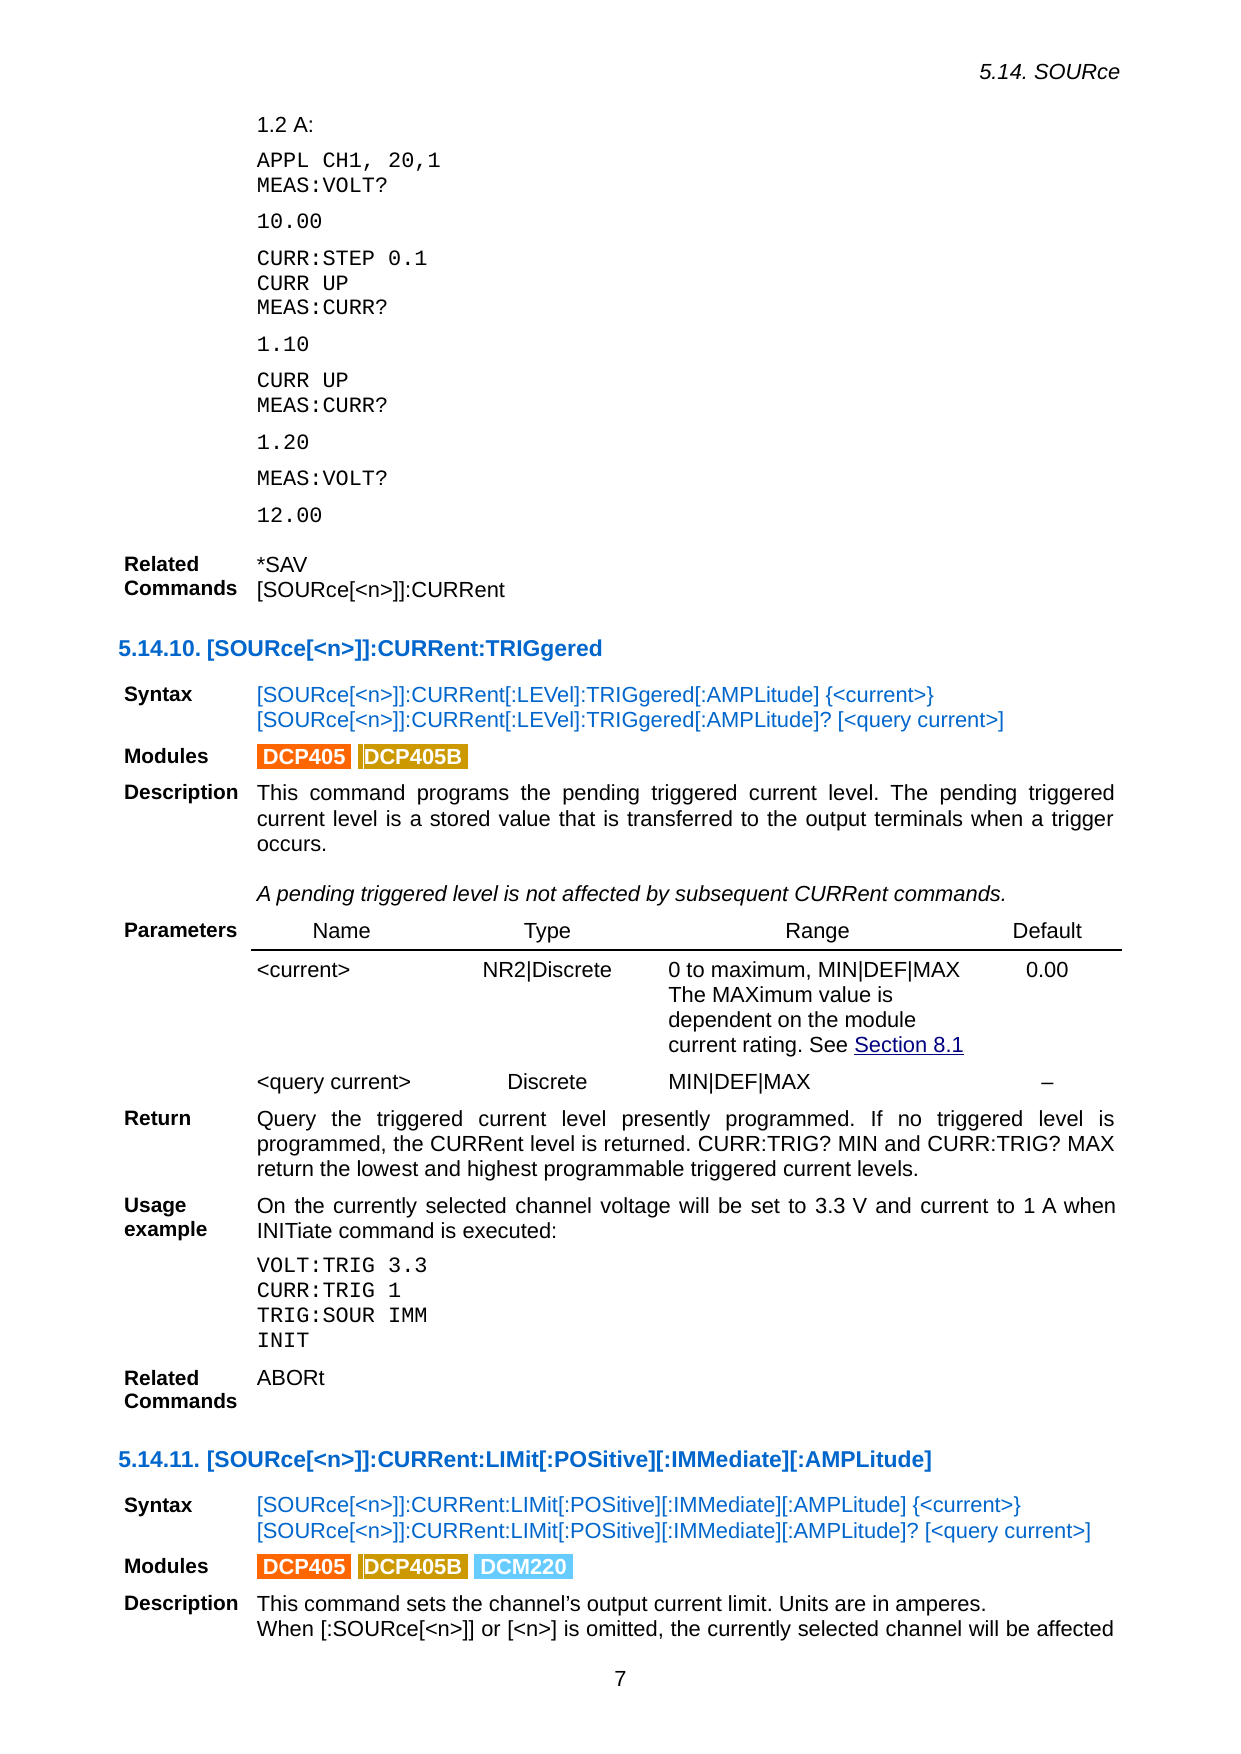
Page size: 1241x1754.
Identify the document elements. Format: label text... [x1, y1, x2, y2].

table_cell Description [118, 775, 251, 912]
subtitle [SOURce[<n>]]:CURRent:LIMit[:POSitive][:IMMediate][:AMPLitude] [118, 1446, 1122, 1472]
table_cell Usage example [118, 1187, 251, 1359]
table_cell [118, 1063, 251, 1100]
table_cell 0.00 [973, 951, 1122, 1063]
table_cell 0 to maximum, MIN|DEF|MAX The MAXimum value is dependent on the module current rating. See Section 8.1 [662, 951, 973, 1063]
table_cell <current> [251, 951, 432, 1063]
table_cell This command programs the pending triggered current level. The pending triggered current level is a stored value that is transferred to the output terminals when a trigger occurs. A pending triggered level is not affected by subsequent CURRent commands. [251, 775, 1122, 912]
table_cell Parameters [118, 912, 251, 1063]
table_cell – [973, 1063, 1122, 1100]
table_cell Return [118, 1100, 251, 1187]
table_cell Query the triggered current level presently programmed. If no triggered level is programmed, the CURRent level is returned. CURR:TRIG? MIN and CURR:TRIG? MAX return the lowest and highest programmable triggered current levels. [251, 1100, 1122, 1187]
table_cell ABORt [251, 1360, 1122, 1419]
table_cell <query current> [251, 1063, 432, 1100]
table_cell Modules [118, 1549, 251, 1585]
table_cell Type [432, 912, 662, 949]
table_header Syntax [118, 676, 251, 738]
table_cell NR2|Discrete [432, 951, 662, 1063]
table_cell *SAV [SOURce[<n>]]:CURRent [251, 546, 1122, 608]
table_cell 1.2 A: APPL CH1, 20,1 MEAS:VOLT? 10.00 CURR:STEP 0.1 CURR UP MEAS:CURR? 1.10 CURR UP MEAS:CURR? 1.20 MEAS:VOLT? 12.00 [251, 106, 1122, 546]
table_cell Name [251, 912, 432, 949]
table_cell Default [973, 912, 1122, 949]
table_cell This command sets the channel’s output current limit. Units are in amperes. When [:SOURce[<n>]] or [<n>] is omitted, the currently selected channel will be affected [251, 1585, 1122, 1647]
table_cell Modules [118, 738, 251, 774]
table_cell MIN|DEF|MAX [662, 1063, 973, 1100]
table_cell Related Commands [118, 1360, 251, 1419]
table_cell DCP405 DCP405B DCM220 [251, 1549, 1122, 1585]
table_cell Discrete [432, 1063, 662, 1100]
table_cell [118, 106, 251, 546]
table_header Syntax [118, 1487, 251, 1548]
table_cell Description [118, 1585, 251, 1647]
table_cell Range [662, 912, 973, 949]
subtitle [SOURce[<n>]]:CURRent:TRIGgered [118, 635, 1122, 661]
table_header [SOURce[<n>]]:CURRent:LIMit[:POSitive][:IMMediate][:AMPLitude] {<current>} [SOURce[<n>]]:CURRent:LIMit[:POSitive][:IMMediate][:AMPLitude]? [<query current>] [251, 1487, 1122, 1548]
table_header [SOURce[<n>]]:CURRent[:LEVel]:TRIGgered[:AMPLitude] {<current>} [SOURce[<n>]]:CURRent[:LEVel]:TRIGgered[:AMPLitude]? [<query current>] [251, 676, 1122, 738]
table_cell DCP405 DCP405B [251, 738, 1122, 774]
table_cell On the currently selected channel voltage will be set to 3.3 V and current to 1 A when INITiate command is executed: VOLT:TRIG 3.3 CURR:TRIG 1 TRIG:SOUR IMM INIT [251, 1187, 1122, 1359]
table_cell Related Commands [118, 546, 251, 608]
